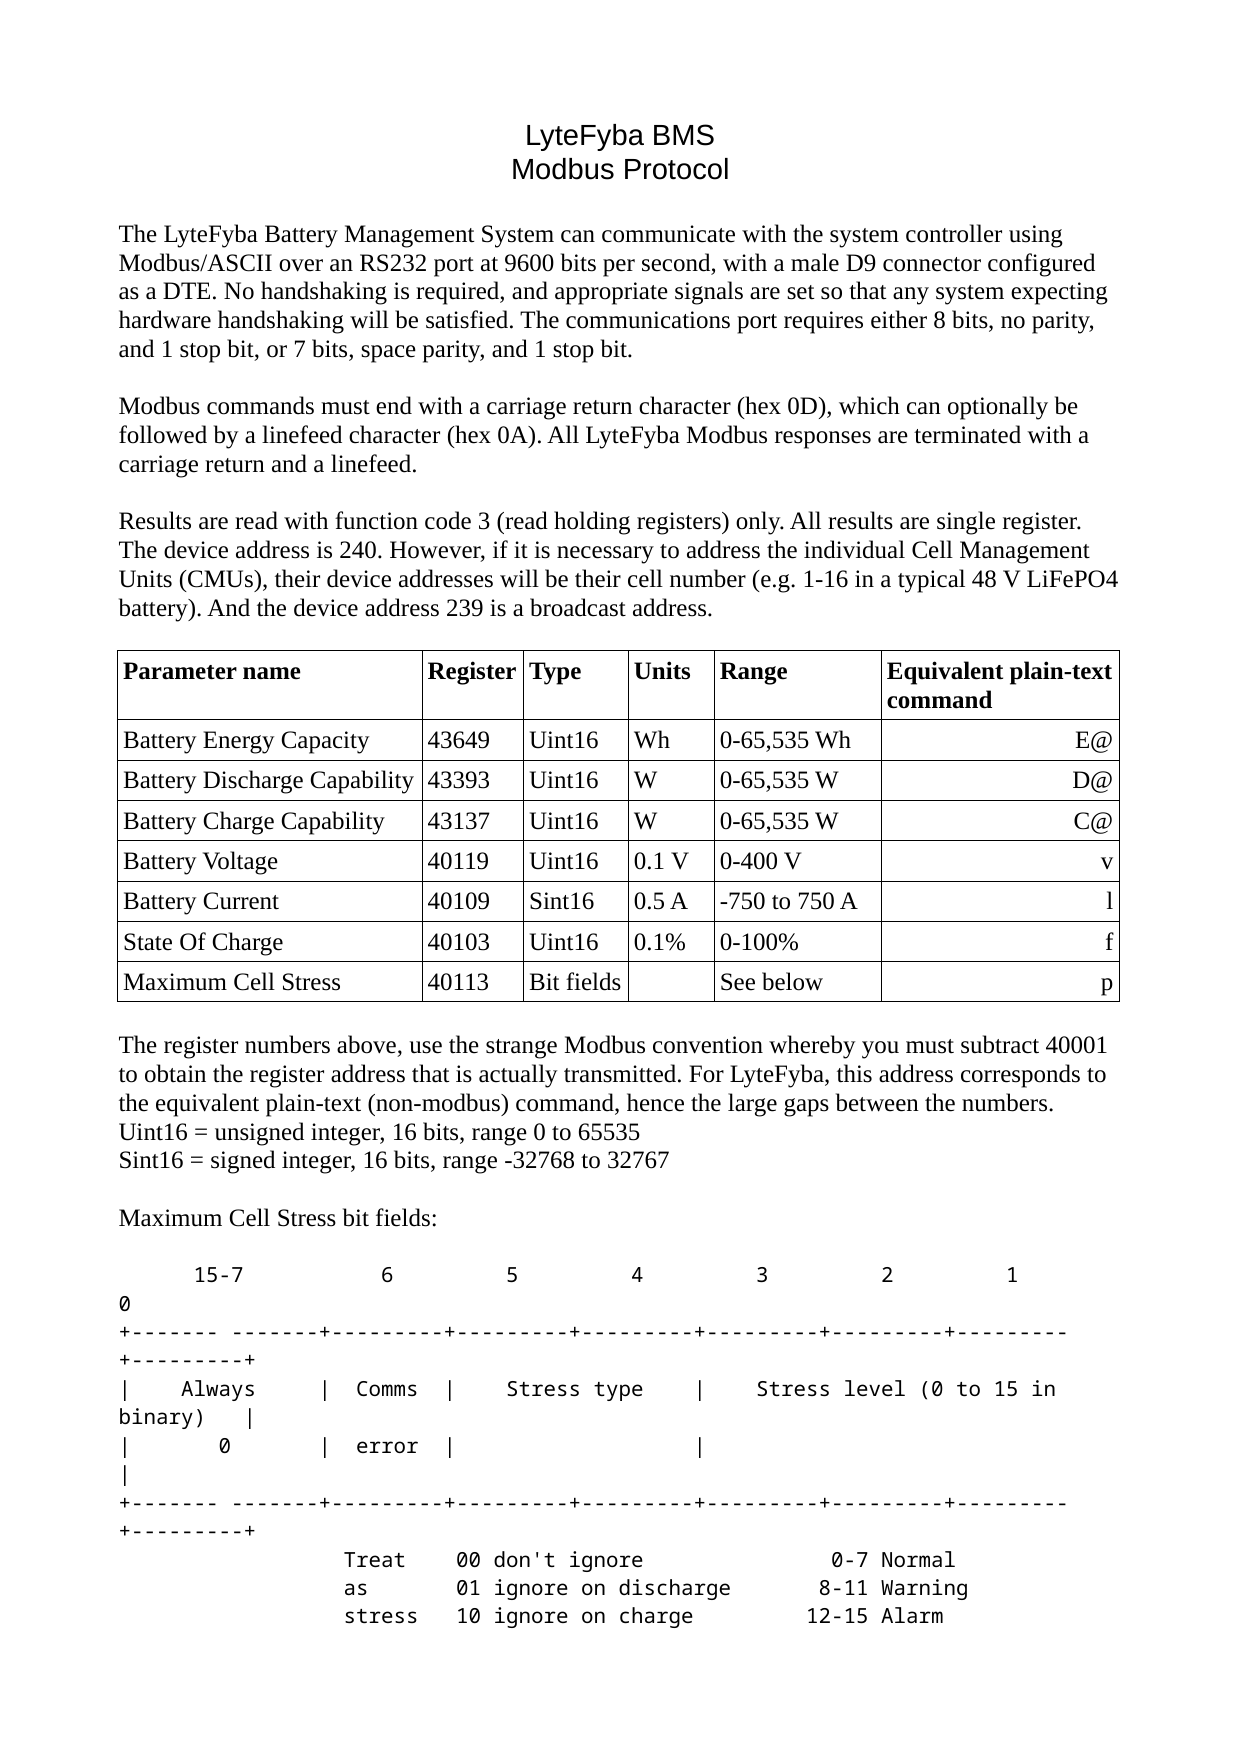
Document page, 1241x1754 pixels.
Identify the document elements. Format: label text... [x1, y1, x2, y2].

table_cell 0.1 V [629, 841, 714, 881]
table_cell 0.5 A [629, 882, 714, 921]
table_cell Battery Charge Capability [118, 801, 422, 840]
table_cell W [629, 801, 714, 840]
table_cell State Of Charge [118, 922, 422, 961]
table_cell 0-65,535 Wh [715, 720, 881, 759]
table_cell Bit fields [524, 962, 628, 1001]
text | Always | Comms | Stress type | Stress level (0 to 15 in binary) | [118, 1374, 1122, 1431]
text Results are read with function code 3 (read holding registers) only. All results are single register. The device address is 240. However, if it is necessary to address the individual Cell Management Units (CMUs), their device addresses will be their cell number (e.g. 1-16 in a typical 48 V LiFePO4 battery). And the device address 239 is a broadcast address. [118, 506, 1122, 621]
table_cell Maximum Cell Stress [118, 962, 422, 1001]
text 15-7 6 5 4 3 2 1 0 [118, 1260, 1122, 1317]
table_cell Battery Energy Capacity [118, 720, 422, 759]
table_cell Battery Voltage [118, 841, 422, 881]
table_cell Uint16 [524, 761, 628, 800]
table_cell 0-100% [715, 922, 881, 961]
table_header Register [423, 651, 523, 719]
table_cell 43137 [423, 801, 523, 840]
table_header Units [629, 651, 714, 719]
table_cell Sint16 [524, 882, 628, 921]
text The register numbers above, use the strange Modbus convention whereby you must subtract 40001 to obtain the register address that is actually transmitted. For LyteFyba, this address corresponds to the equivalent plain-text (non-modbus) command, hence the large gaps between the numbers. [118, 1030, 1122, 1117]
text Treat 00 don't ignore 0-7 Normal [118, 1545, 1122, 1573]
table_cell p [882, 962, 1119, 1001]
table_cell 40119 [423, 841, 523, 881]
table_cell Wh [629, 720, 714, 759]
table_cell D@ [882, 761, 1119, 800]
text stress 10 ignore on charge 12-15 Alarm [118, 1602, 1122, 1630]
text as 01 ignore on discharge 8-11 Warning [118, 1573, 1122, 1602]
text +------- -------+---------+---------+---------+---------+---------+---------+---------+ [118, 1317, 1122, 1374]
text LyteFyba BMS [118, 118, 1122, 152]
table_header Equivalent plain-text command [882, 651, 1119, 719]
text Modbus commands must end with a carriage return character (hex 0D), which can optionally be followed by a linefeed character (hex 0A). All LyteFyba Modbus responses are terminated with a carriage return and a linefeed. [118, 391, 1122, 478]
table_cell C@ [882, 801, 1119, 840]
table_cell Uint16 [524, 922, 628, 961]
table_cell 40113 [423, 962, 523, 1001]
text | 0 | error | | | [118, 1431, 1122, 1488]
text The LyteFyba Battery Management System can communicate with the system controller using Modbus/ASCII over an RS232 port at 9600 bits per second, with a male D9 connector configured as a DTE. No handshaking is required, and appropriate signals are set so that any system expecting hardware handshaking will be satisfied. The communications port requires either 8 bits, no parity, and 1 stop bit, or 7 bits, space parity, and 1 stop bit. [118, 219, 1122, 363]
table_cell E@ [882, 720, 1119, 759]
table_header Parameter name [118, 651, 422, 719]
table_cell 0-65,535 W [715, 801, 881, 840]
table_cell Battery Discharge Capability [118, 761, 422, 800]
table_cell [629, 962, 714, 1001]
table_cell See below [715, 962, 881, 1001]
text Modbus Protocol [118, 152, 1122, 185]
table_cell 0-65,535 W [715, 761, 881, 800]
table_cell Battery Current [118, 882, 422, 921]
text Sint16 = signed integer, 16 bits, range -32768 to 32767 [118, 1145, 1122, 1174]
table_header Range [715, 651, 881, 719]
table_cell v [882, 841, 1119, 881]
table_cell Uint16 [524, 841, 628, 881]
table_cell f [882, 922, 1119, 961]
table_cell 0-400 V [715, 841, 881, 881]
text Maximum Cell Stress bit fields: [118, 1203, 1122, 1232]
table_cell 0.1% [629, 922, 714, 961]
table_header Type [524, 651, 628, 719]
table_cell l [882, 882, 1119, 921]
table_cell 43393 [423, 761, 523, 800]
table_cell W [629, 761, 714, 800]
table_cell -750 to 750 A [715, 882, 881, 921]
table_cell 43649 [423, 720, 523, 759]
text +------- -------+---------+---------+---------+---------+---------+---------+---------+ [118, 1488, 1122, 1545]
text Uint16 = unsigned integer, 16 bits, range 0 to 65535 [118, 1117, 1122, 1145]
table_cell Uint16 [524, 720, 628, 759]
table_cell 40103 [423, 922, 523, 961]
table_cell 40109 [423, 882, 523, 921]
table_cell Uint16 [524, 801, 628, 840]
